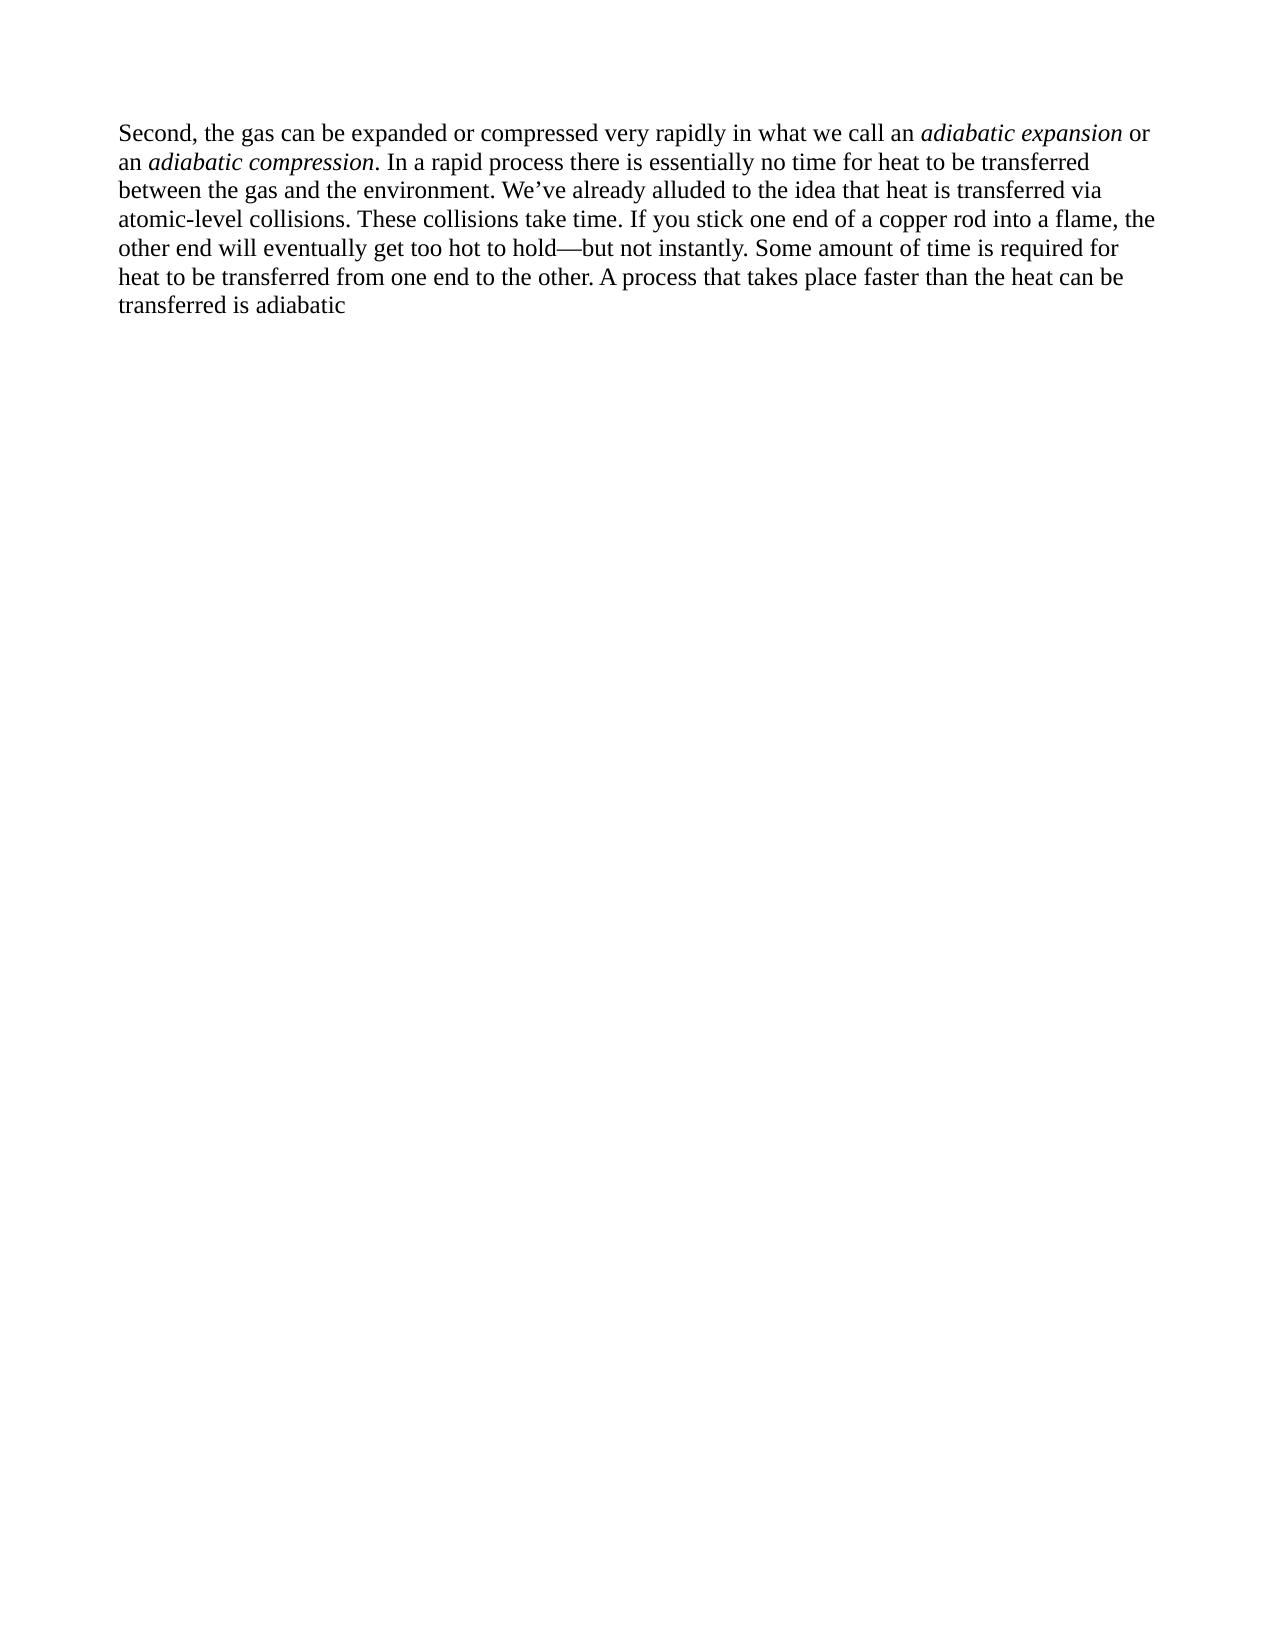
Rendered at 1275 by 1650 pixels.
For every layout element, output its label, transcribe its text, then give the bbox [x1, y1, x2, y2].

text Second, the gas can be expanded or compressed very rapidly in what we call an adiabatic expansion or an adiabatic compression. In a rapid process there is essentially no time for heat to be transferred between the gas and the environment. We’ve already alluded to the idea that heat is transferred via atomic-level collisions. These collisions take time. If you stick one end of a copper rod into a flame, the other end will eventually get too hot to hold—but not instantly. Some amount of time is required for heat to be transferred from one end to the other. A process that takes place faster than the heat can be transferred is adiabatic [118, 118, 1157, 319]
